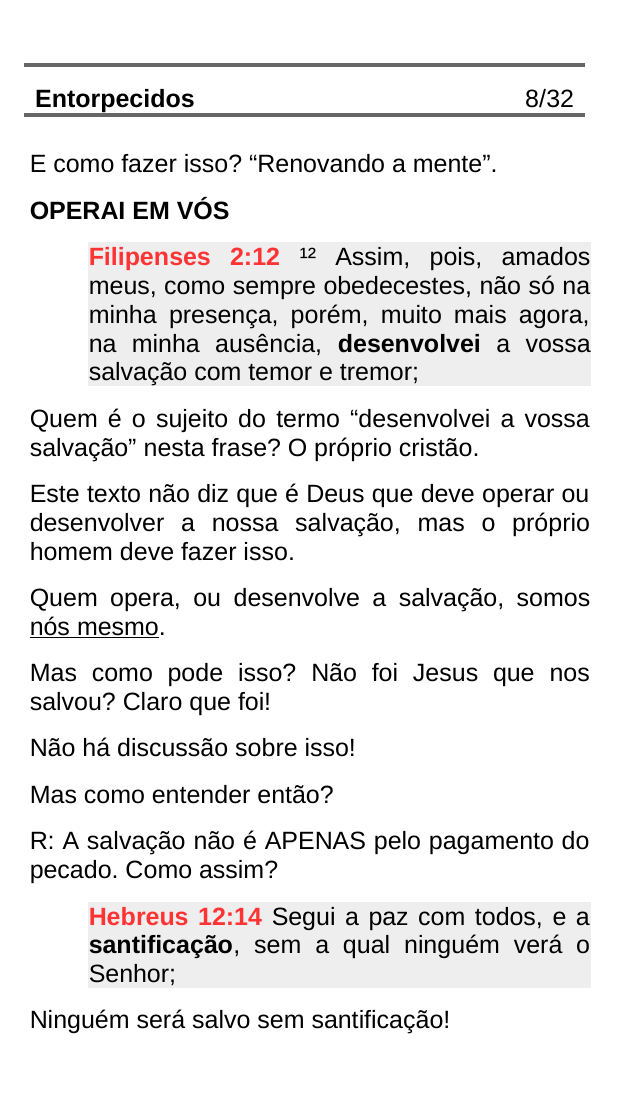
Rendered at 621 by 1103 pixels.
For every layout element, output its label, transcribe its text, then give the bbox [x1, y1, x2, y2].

text Quem opera, ou desenvolve a salvação, somos nós mesmo. [29, 583, 591, 641]
text R: A salvação não é APENAS pelo pagamento do pecado. Como assim? [29, 826, 591, 884]
text Quem é o sujeito do termo “desenvolvei a vossa salvação” nesta frase? O próprio cristão. [29, 404, 591, 461]
text E como fazer isso? “Renovando a mente”. [29, 149, 591, 178]
text Mas como pode isso? Não foi Jesus que nos salvou? Claro que foi! [29, 658, 591, 716]
text OPERAI EM VÓS [29, 196, 591, 225]
text Não há discussão sobre isso! [29, 733, 591, 762]
text Mas como entender então? [29, 780, 591, 809]
text Ninguém será salvo sem santificação! [29, 1006, 591, 1034]
list Hebreus 12:14 Segui a paz com todos, e a santificação, sem a qual ninguém verá o Senhor; [88, 902, 591, 988]
list Filipenses 2:12 ¹² Assim, pois, amados meus, como sempre obedecestes, não só na minha presença, porém, muito mais agora, na minha ausência, desenvolvei a vossa salvação com temor e tremor; [88, 242, 591, 386]
text Este texto não diz que é Deus que deve operar ou desenvolver a nossa salvação, mas o próprio homem deve fazer isso. [29, 479, 591, 565]
